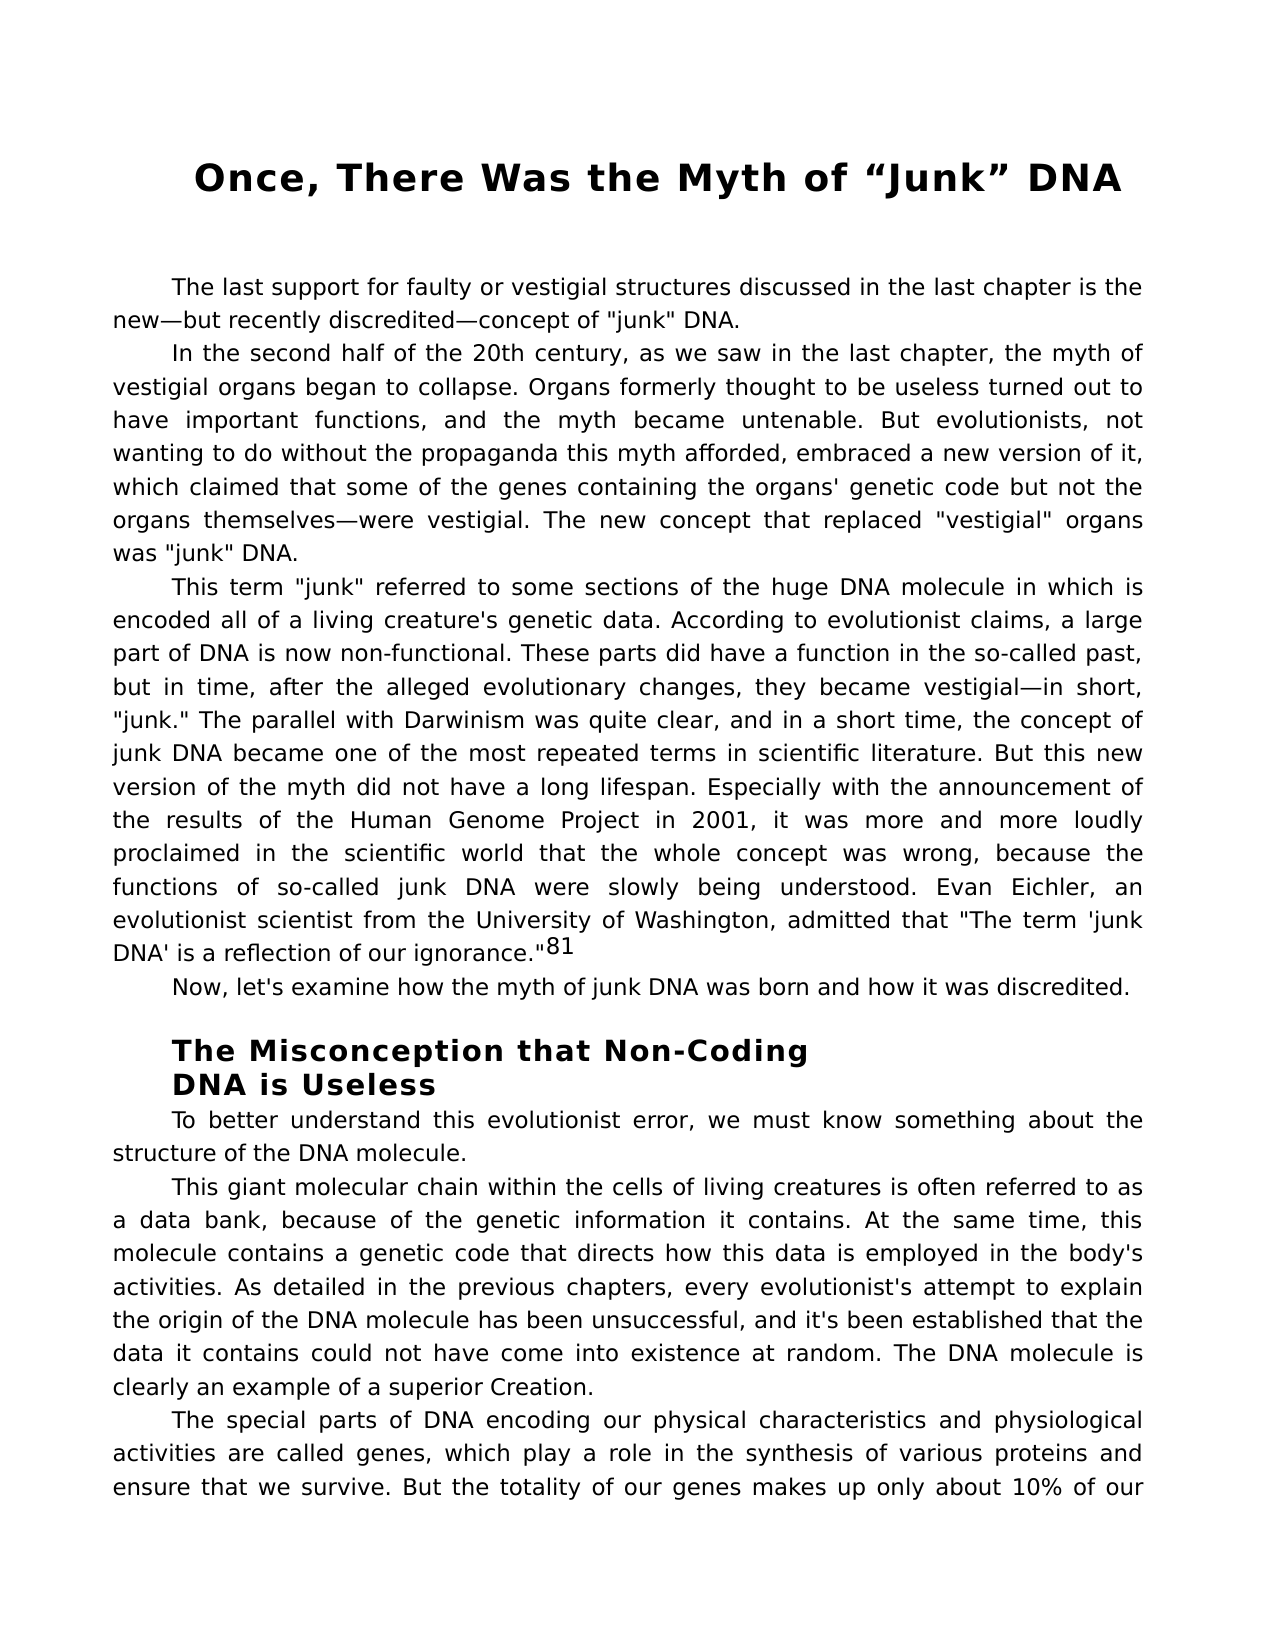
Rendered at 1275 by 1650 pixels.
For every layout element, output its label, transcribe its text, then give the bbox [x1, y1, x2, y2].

text Now, let's examine how the myth of junk DNA was born and how it was discredited. [112, 968, 1145, 1002]
text To better understand this evolutionist error, we must know something about the structure of the DNA molecule. [112, 1102, 1145, 1168]
text In the second half of the 20th century, as we saw in the last chapter, the myth of vestigial organs began to collapse. Organs formerly thought to be useless turned out to have important functions, and the myth became untenable. But evolutionists, not wanting to do without the propaganda this myth afforded, embraced a new version of it, which claimed that some of the genes containing the organs' genetic code but not the organs themselves—were vestigial. The new concept that replaced "vestigial" organs was "junk" DNA. [112, 335, 1145, 568]
text The Misconception that Non-Coding [112, 1035, 1145, 1068]
text The special parts of DNA encoding our physical characteristics and physiological activities are called genes, which play a role in the synthesis of various proteins and ensure that we survive. But the totality of our genes makes up only about 10% of our [112, 1402, 1145, 1502]
text The last support for faulty or vestigial structures discussed in the last chapter is the new—but recently discredited—concept of "junk" DNA. [112, 268, 1145, 335]
text Once, There Was the Myth of “Junk” DNA [112, 148, 1145, 202]
text This term "junk" referred to some sections of the huge DNA molecule in which is encoded all of a living creature's genetic data. According to evolutionist claims, a large part of DNA is now non-functional. These parts did have a function in the so-called past, but in time, after the alleged evolutionary changes, they became vestigial—in short, "junk." The parallel with Darwinism was quite clear, and in a short time, the concept of junk DNA became one of the most repeated terms in scientific literature. But this new version of the myth did not have a long lifespan. Especially with the announcement of the results of the Human Genome Project in 2001, it was more and more loudly proclaimed in the scientific world that the whole concept was wrong, because the functions of so-called junk DNA were slowly being understood. Evan Eichler, an evolutionist scientist from the University of Washington, admitted that "The term 'junk DNA' is a reflection of our ignorance."81 [112, 568, 1145, 968]
text This giant molecular chain within the cells of living creatures is often referred to as a data bank, because of the genetic information it contains. At the same time, this molecule contains a genetic code that directs how this data is employed in the body's activities. As detailed in the previous chapters, every evolutionist's attempt to explain the origin of the DNA molecule has been unsuccessful, and it's been established that the data it contains could not have come into existence at random. The DNA molecule is clearly an example of a superior Creation. [112, 1168, 1145, 1402]
text DNA is Useless [112, 1068, 1145, 1102]
